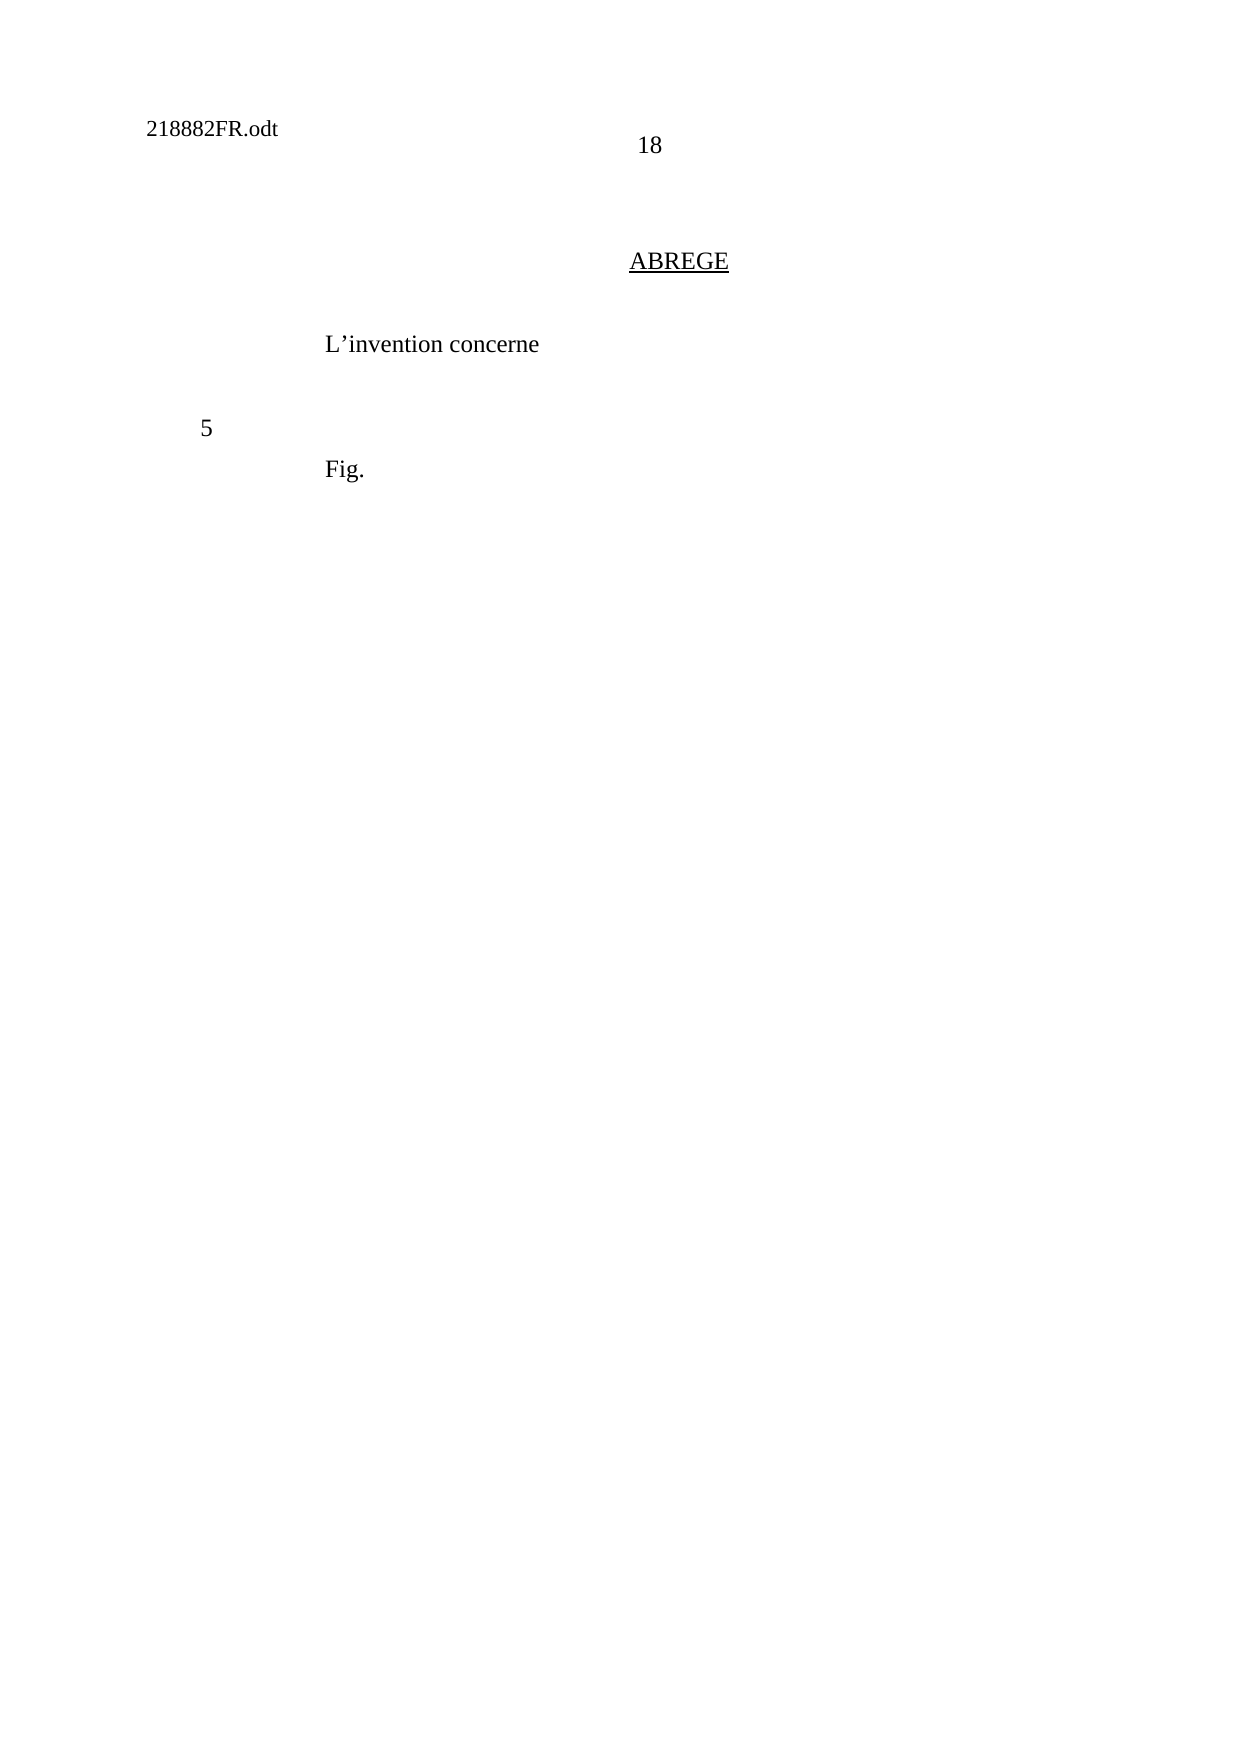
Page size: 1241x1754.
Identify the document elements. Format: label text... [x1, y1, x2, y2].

text L’invention concerne [266, 319, 1033, 361]
text Fig. [266, 444, 1033, 486]
text ABREGE [266, 236, 1033, 278]
